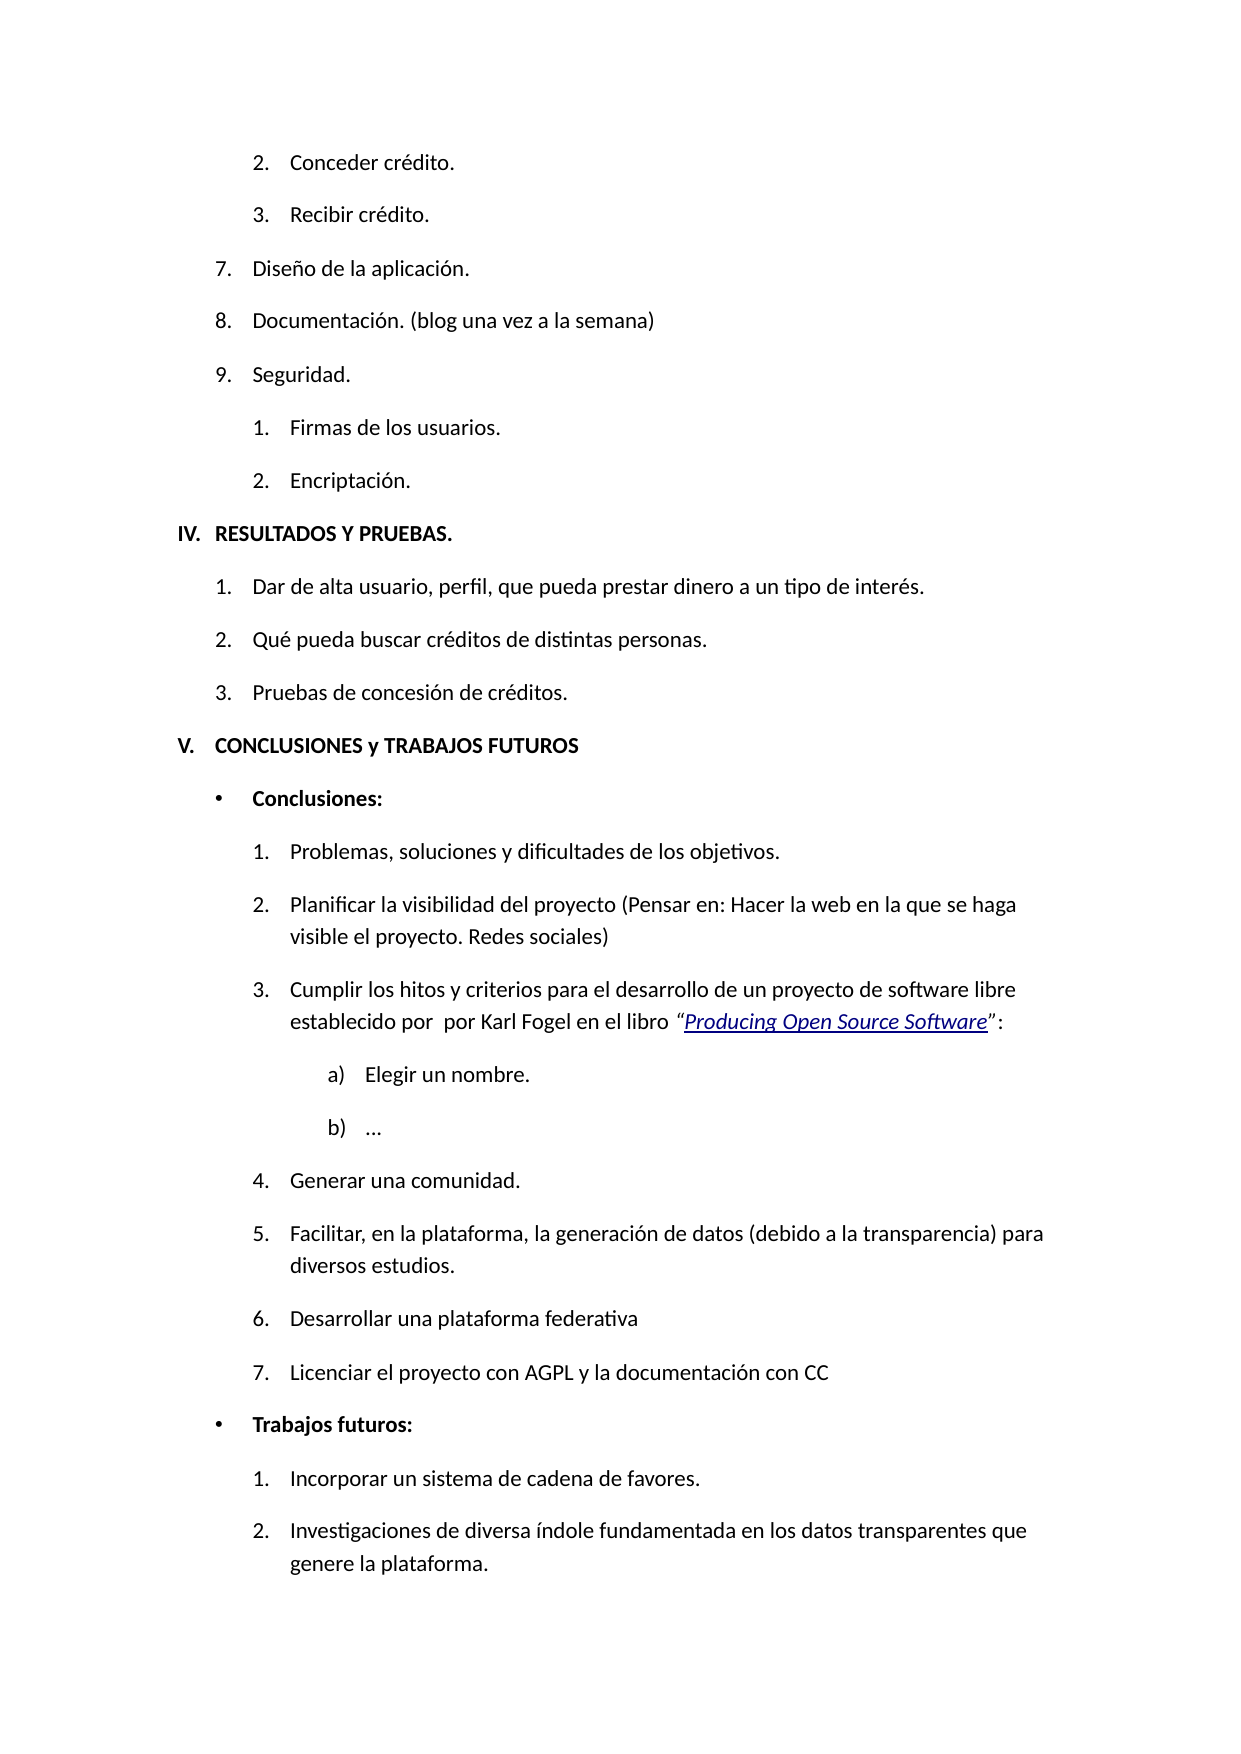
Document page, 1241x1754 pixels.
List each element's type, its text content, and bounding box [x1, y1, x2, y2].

list Firmas de los usuarios. [252, 413, 1063, 441]
list Encriptación. [252, 466, 1063, 494]
list CONCLUSIONES y TRABAJOS FUTUROS [177, 731, 1063, 759]
list Qué pueda buscar créditos de distintas personas. [215, 625, 1063, 653]
list Facilitar, en la plataforma, la generación de datos (debido a la transparencia) para diversos estudios. [252, 1219, 1063, 1279]
list Problemas, soluciones y dificultades de los objetivos. [252, 837, 1063, 865]
list Conceder crédito. [252, 148, 1063, 176]
list Recibir crédito. [252, 201, 1063, 229]
list Elegir un nombre. [327, 1060, 1063, 1088]
list Seguridad. [215, 360, 1063, 388]
list Licenciar el proyecto con AGPL y la documentación con CC [252, 1358, 1063, 1386]
list Desarrollar una plataforma federativa [252, 1304, 1063, 1333]
list Dar de alta usuario, perfil, que pueda prestar dinero a un tipo de interés. [215, 572, 1063, 600]
list Trabajos futuros: [215, 1411, 1063, 1439]
list Planificar la visibilidad del proyecto (Pensar en: Hacer la web en la que se haga visible el proyecto. Redes sociales) [252, 890, 1063, 950]
list Investigaciones de diversa índole fundamentada en los datos transparentes que genere la plataforma. [252, 1517, 1063, 1577]
list Generar una comunidad. [252, 1166, 1063, 1194]
list Cumplir los hitos y criterios para el desarrollo de un proyecto de software libre establecido por por Karl Fogel en el libro “Producing Open Source Software”: [252, 975, 1063, 1035]
list RESULTADOS Y PRUEBAS. [177, 519, 1063, 547]
list ... [327, 1113, 1063, 1141]
list Diseño de la aplicación. [215, 254, 1063, 282]
list Conclusiones: [215, 784, 1063, 812]
list Documentación. (blog una vez a la semana) [215, 307, 1063, 335]
list Incorporar un sistema de cadena de favores. [252, 1464, 1063, 1492]
list Pruebas de concesión de créditos. [215, 678, 1063, 706]
